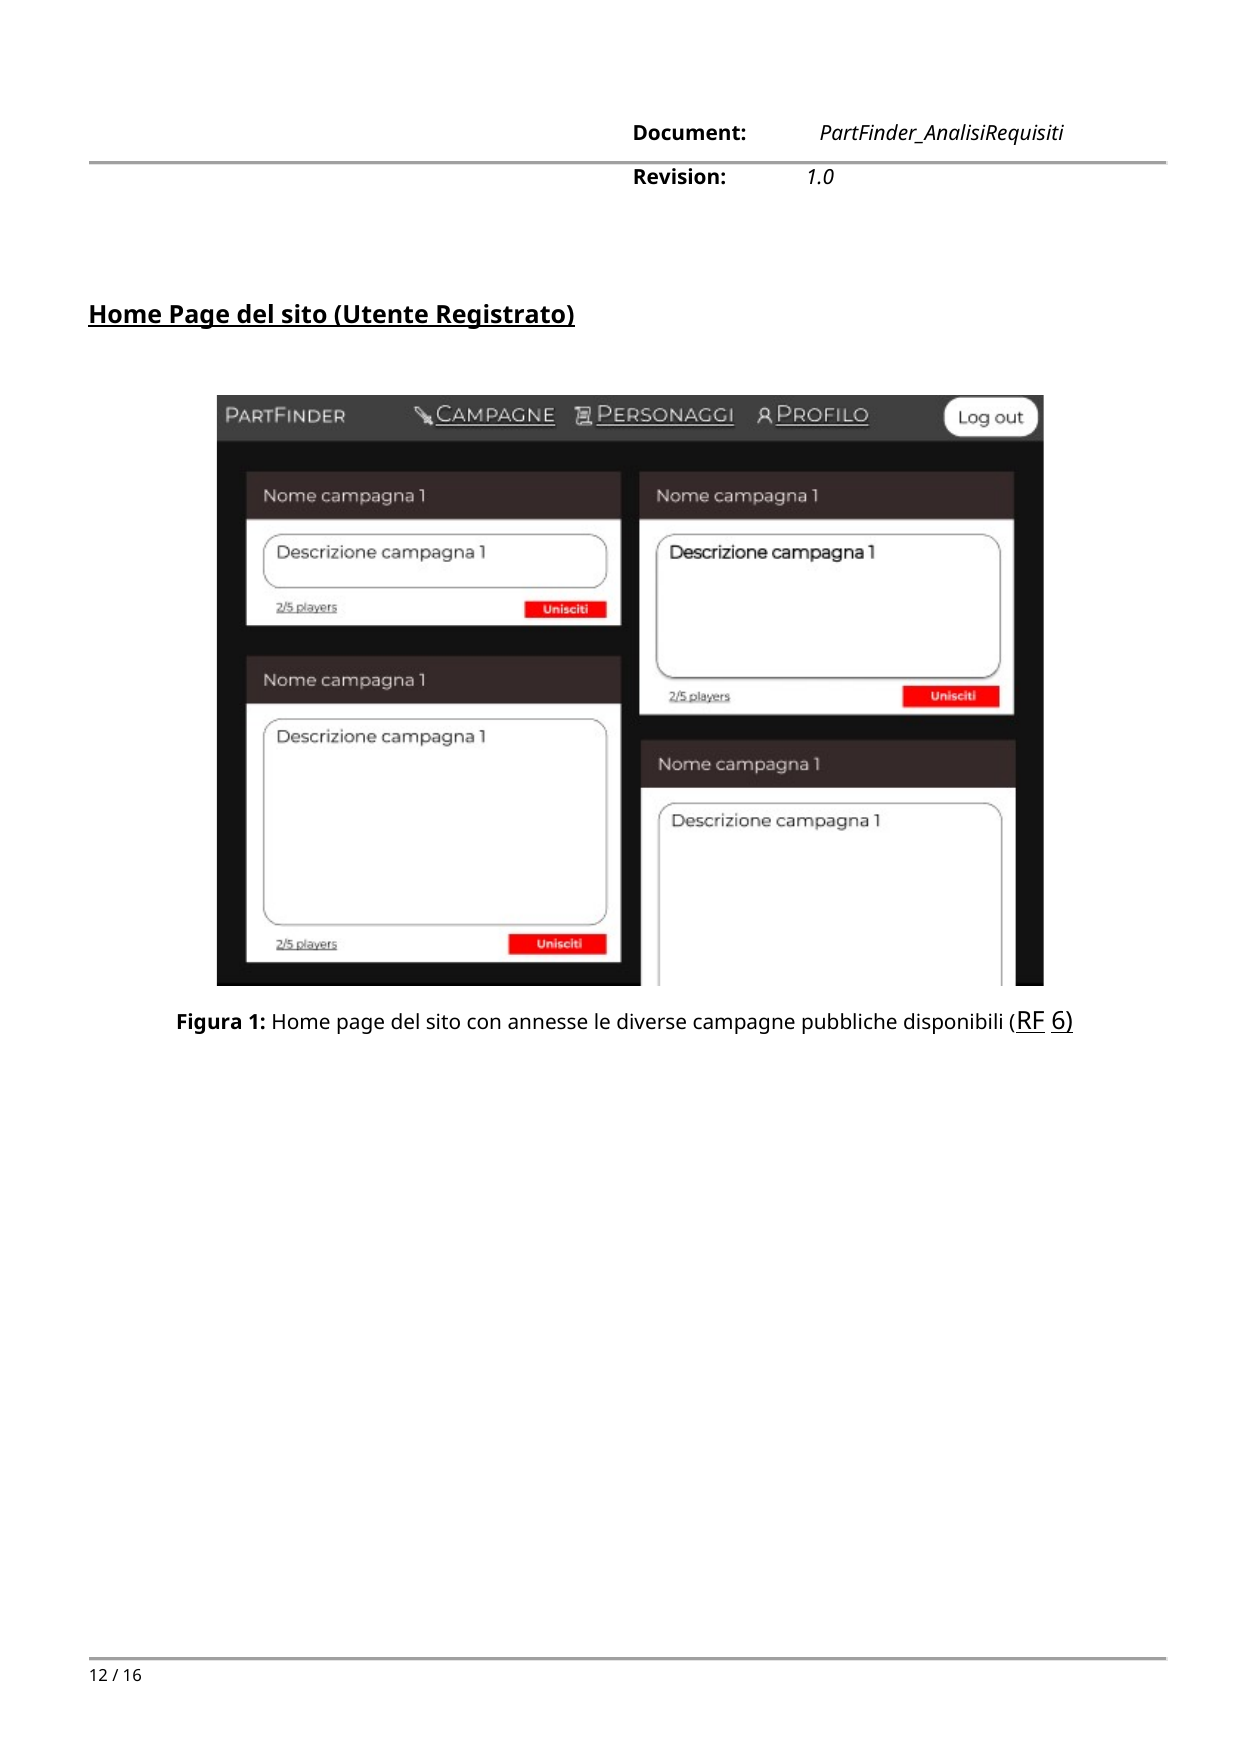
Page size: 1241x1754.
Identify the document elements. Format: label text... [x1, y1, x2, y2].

subtitle Home Page del sito (Utente Registrato) [88, 296, 1177, 330]
text Figura 1: Home page del sito con annesse le diverse campagne pubbliche disponibili (RF 6) [88, 1003, 1165, 1037]
picture [216, 395, 1044, 986]
